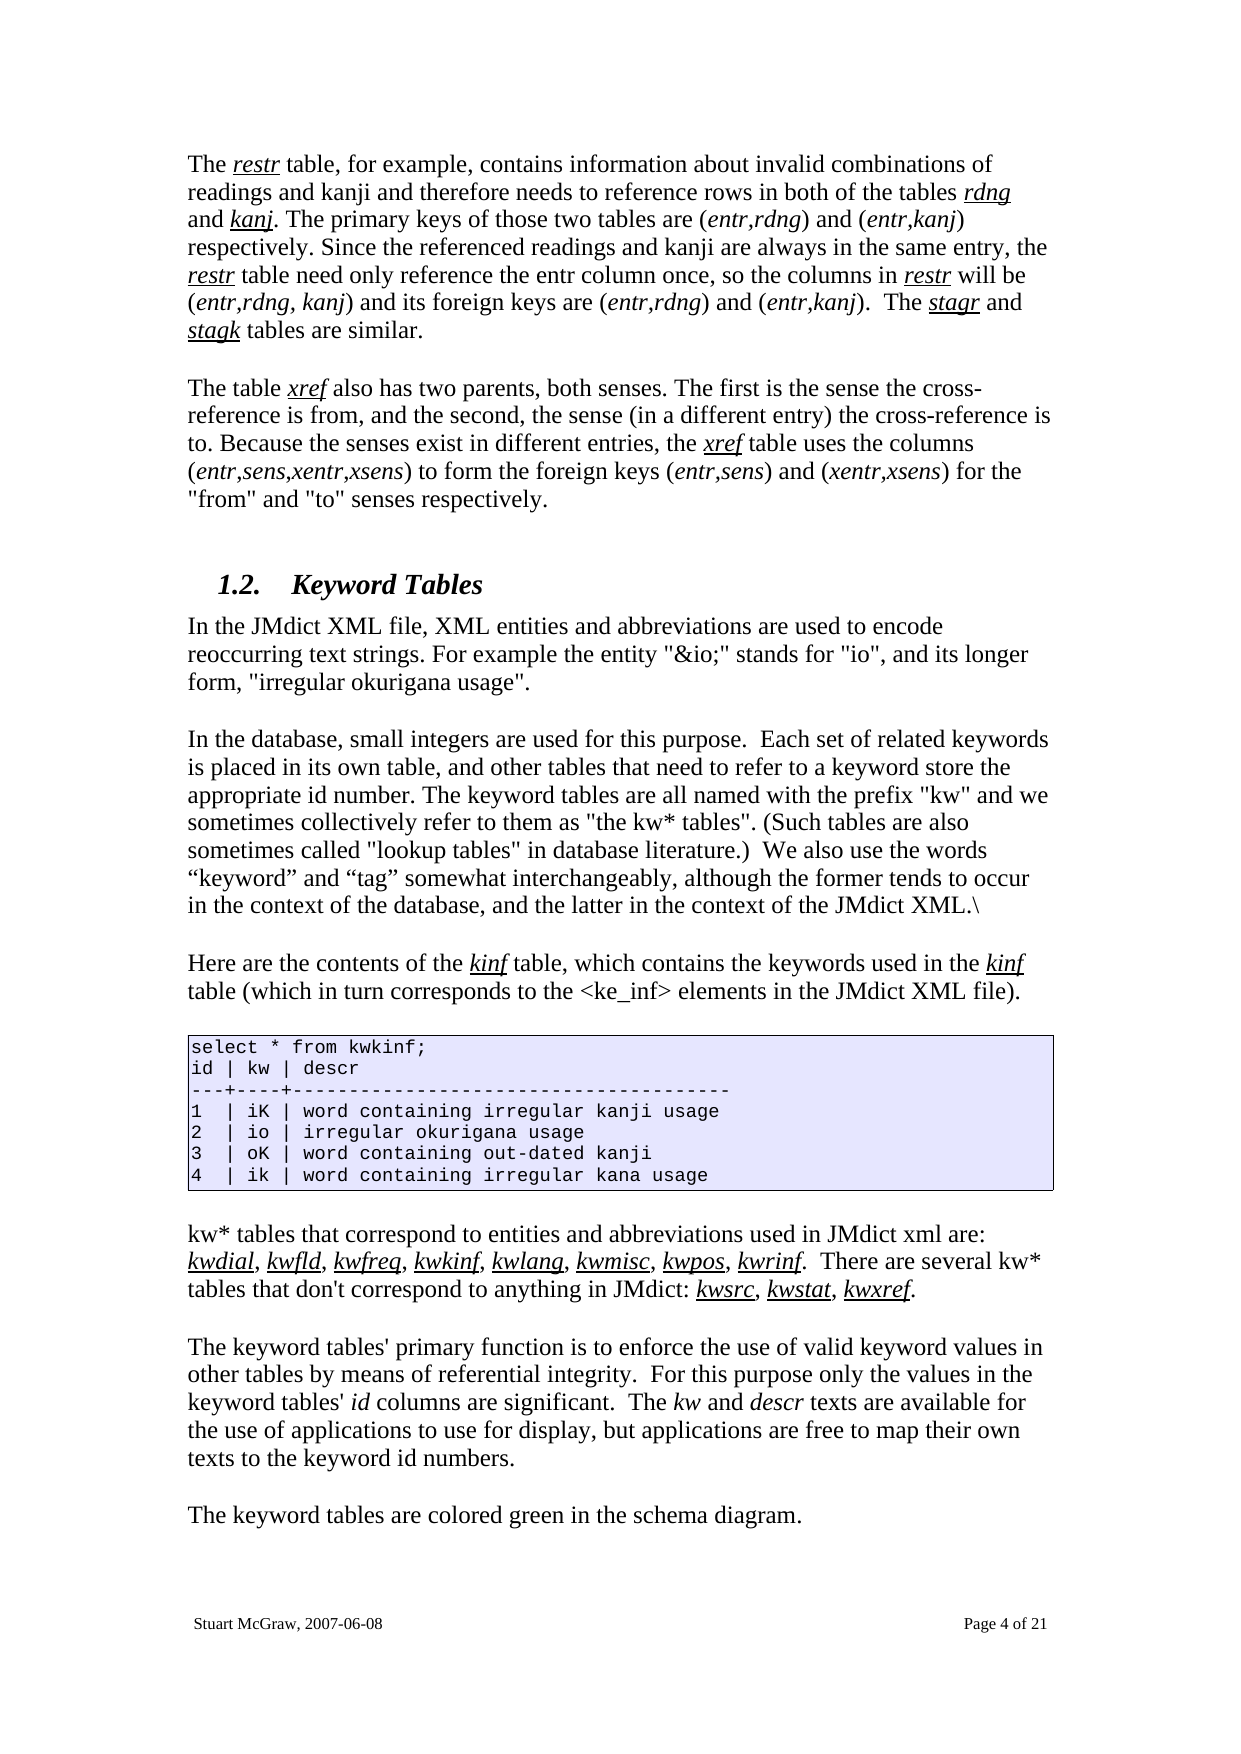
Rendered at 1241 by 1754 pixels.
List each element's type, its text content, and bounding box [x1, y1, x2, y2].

text The restr table, for example, contains information about invalid combinations of readings and kanji and therefore needs to reference rows in both of the tables rdng and kanj. The primary keys of those two tables are (entr,rdng) and (entr,kanj) respectively. Since the referenced readings and kanji are always in the same entry, the restr table need only reference the entr column once, so the columns in restr will be (entr,rdng, kanj) and its foreign keys are (entr,rdng) and (entr,kanj). The stagr and stagk tables are similar. [187, 150, 1053, 344]
text In the database, small integers are used for this purpose. Each set of related keywords is placed in its own table, and other tables that need to refer to a keyword store the appropriate id number. The keyword tables are all named with the prefix "kw" and we sometimes collectively refer to them as "the kw* tables". (Such tables are also sometimes called "lookup tables" in database literature.) We also use the words “keyword” and “tag” somewhat interchangeably, although the former tends to occur in the context of the database, and the latter in the context of the JMdict XML.\ [187, 725, 1053, 919]
text kw* tables that correspond to entities and abbreviations used in JMdict xml are: kwdial, kwfld, kwfreq, kwkinf, kwlang, kwmisc, kwpos, kwrinf. There are several kw* tables that don't correspond to anything in JMdict: kwsrc, kwstat, kwxref. [187, 1220, 1053, 1303]
text In the JMdict XML file, XML entities and abbreviations are used to encode reoccurring text strings. For example the entity "&io;" stands for "io", and its longer form, "irregular okurigana usage". [187, 612, 1053, 695]
subtitle Keyword Tables [187, 568, 1053, 600]
text Here are the contents of the kinf table, which contains the keywords used in the kinf table (which in turn corresponds to the <ke_inf> elements in the JMdict XML file). [187, 949, 1053, 1005]
text The table xref also has two parents, both senses. The first is the sense the cross-reference is from, and the second, the sense (in a different entry) the cross-reference is to. Because the senses exist in different entries, the xref table uses the columns (entr,sens,xentr,xsens) to form the foreign keys (entr,sens) and (xentr,xsens) for the "from" and "to" senses respectively. [187, 374, 1053, 512]
text The keyword tables are colored green in the schema diagram. [187, 1501, 1053, 1529]
text The keyword tables' primary function is to enforce the use of valid keyword values in other tables by means of referential integrity. For this purpose only the values in the keyword tables' id columns are significant. The kw and descr texts are available for the use of applications to use for display, but applications are free to map their own texts to the keyword id numbers. [187, 1333, 1053, 1471]
text select * from kwkinf; id | kw | descr ---+----+--------------------------------------- 1 | iK | word containing irregular kanji usage 2 | io | irregular okurigana usage 3 | oK | word containing out-dated kanji 4 | ik | word containing irregular kana usage [189, 1036, 1053, 1190]
